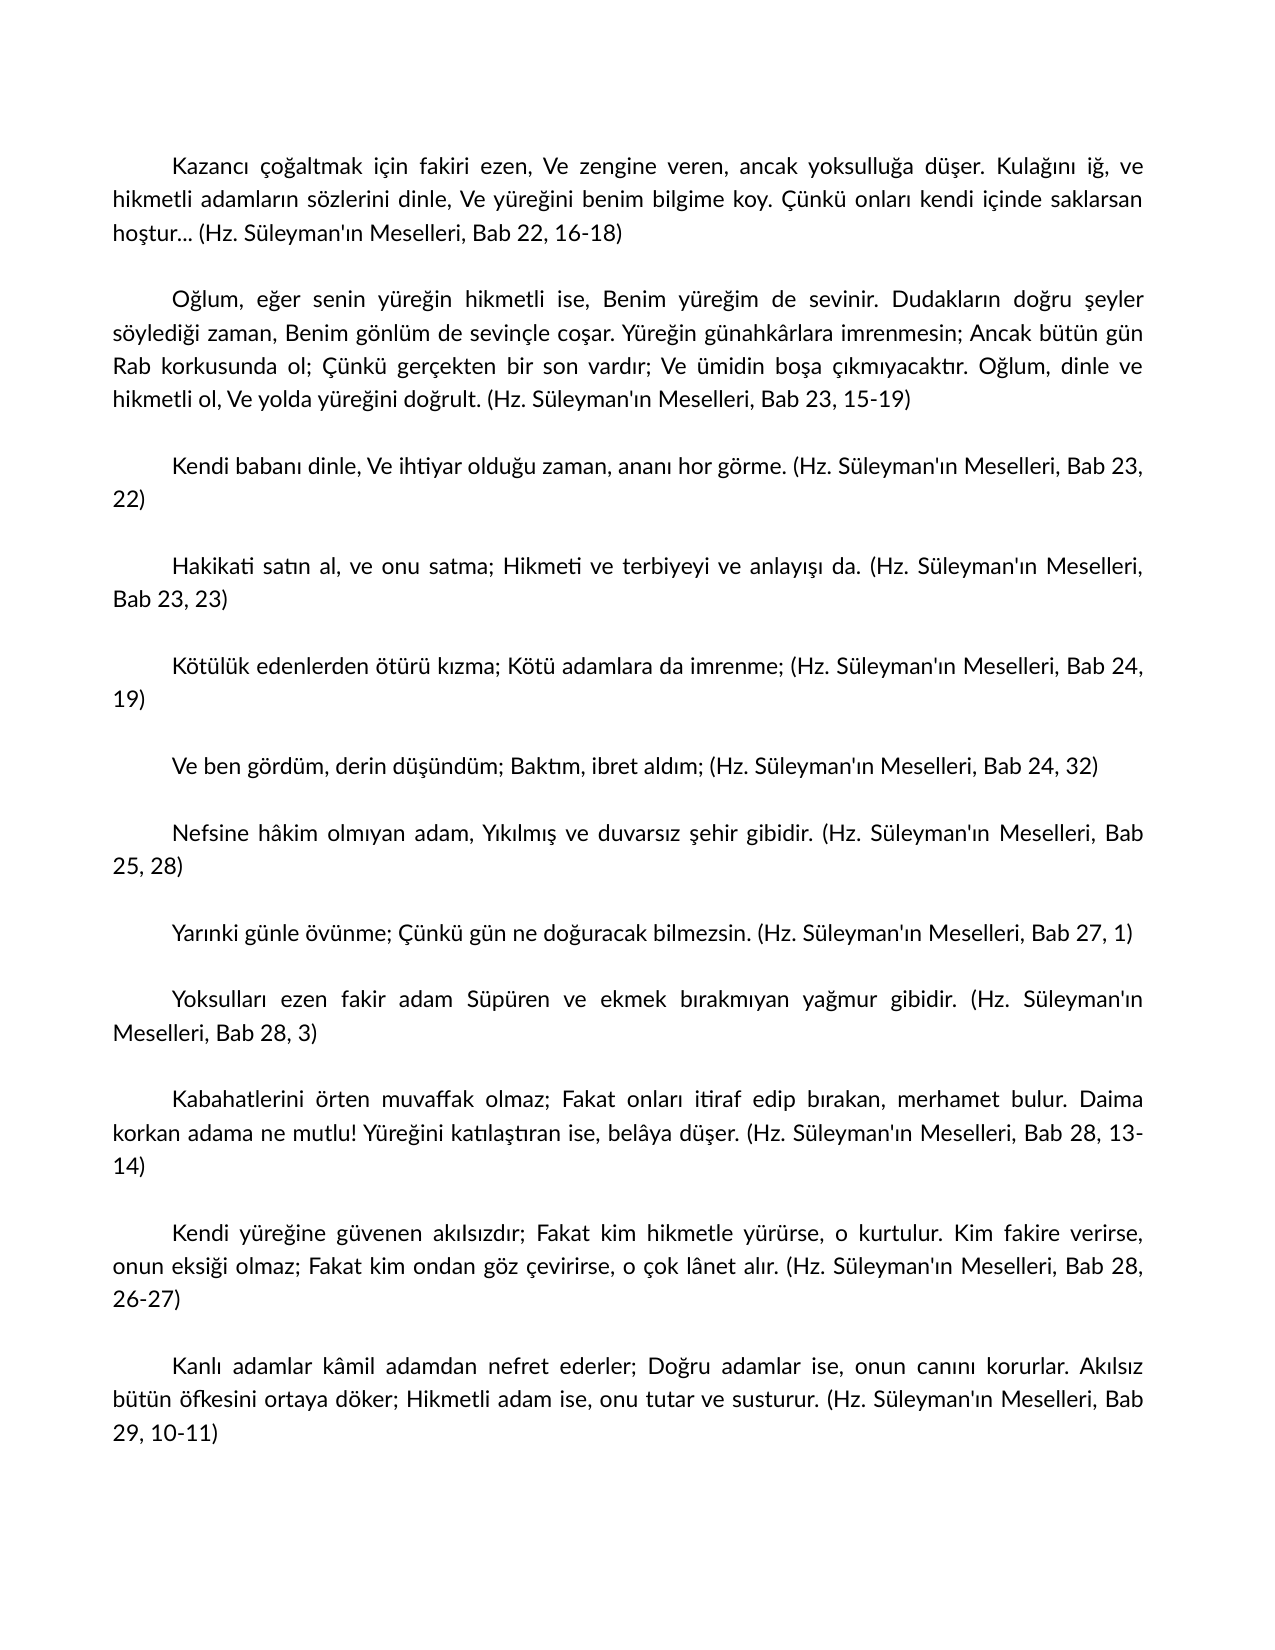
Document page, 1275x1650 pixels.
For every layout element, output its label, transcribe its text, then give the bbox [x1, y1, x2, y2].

text Oğlum, eğer senin yüreğin hikmetli ise, Benim yüreğim de sevinir. Dudakların doğru şeyler söylediği zaman, Benim gönlüm de sevinçle coşar. Yüreğin günahkârlara imrenmesin; Ancak bütün gün Rab korkusunda ol; Çünkü gerçekten bir son vardır; Ve ümidin boşa çıkmıyacaktır. Oğlum, dinle ve hikmetli ol, Ve yolda yüreğini doğrult. (Hz. Süleyman'ın Meselleri, Bab 23, 15-19) [112, 281, 1145, 414]
text Kazancı çoğaltmak için fakiri ezen, Ve zengine veren, ancak yoksulluğa düşer. Kulağını iğ, ve hikmetli adamların sözlerini dinle, Ve yüreğini benim bilgime koy. Çünkü onları kendi içinde saklarsan hoştur... (Hz. Süleyman'ın Meselleri, Bab 22, 16-18) [112, 148, 1145, 248]
text Kabahatlerini örten muvaffak olmaz; Fakat onları itiraf edip bırakan, merhamet bulur. Daima korkan adama ne mutlu! Yüreğini katılaştıran ise, belâya düşer. (Hz. Süleyman'ın Meselleri, Bab 28, 13-14) [112, 1081, 1145, 1181]
text Kanlı adamlar kâmil adamdan nefret ederler; Doğru adamlar ise, onun canını korurlar. Akılsız bütün öfkesini ortaya döker; Hikmetli adam ise, onu tutar ve susturur. (Hz. Süleyman'ın Meselleri, Bab 29, 10-11) [112, 1348, 1145, 1448]
text Yoksulları ezen fakir adam Süpüren ve ekmek bırakmıyan yağmur gibidir. (Hz. Süleyman'ın Meselleri, Bab 28, 3) [112, 981, 1145, 1048]
text Yarınki günle övünme; Çünkü gün ne doğuracak bilmezsin. (Hz. Süleyman'ın Meselleri, Bab 27, 1) [112, 914, 1145, 948]
text Kötülük edenlerden ötürü kızma; Kötü adamlara da imrenme; (Hz. Süleyman'ın Meselleri, Bab 24, 19) [112, 648, 1145, 714]
text Kendi babanı dinle, Ve ihtiyar olduğu zaman, ananı hor görme. (Hz. Süleyman'ın Meselleri, Bab 23, 22) [112, 448, 1145, 514]
text Hakikati satın al, ve onu satma; Hikmeti ve terbiyeyi ve anlayışı da. (Hz. Süleyman'ın Meselleri, Bab 23, 23) [112, 548, 1145, 614]
text Ve ben gördüm, derin düşündüm; Baktım, ibret aldım; (Hz. Süleyman'ın Meselleri, Bab 24, 32) [112, 748, 1145, 781]
text Kendi yüreğine güvenen akıIsızdır; Fakat kim hikmetle yürürse, o kurtulur. Kim fakire verirse, onun eksiği olmaz; Fakat kim ondan göz çevirirse, o çok lânet alır. (Hz. Süleyman'ın Meselleri, Bab 28, 26-27) [112, 1214, 1145, 1314]
text Nefsine hâkim olmıyan adam, Yıkılmış ve duvarsız şehir gibidir. (Hz. Süleyman'ın Meselleri, Bab 25, 28) [112, 814, 1145, 881]
